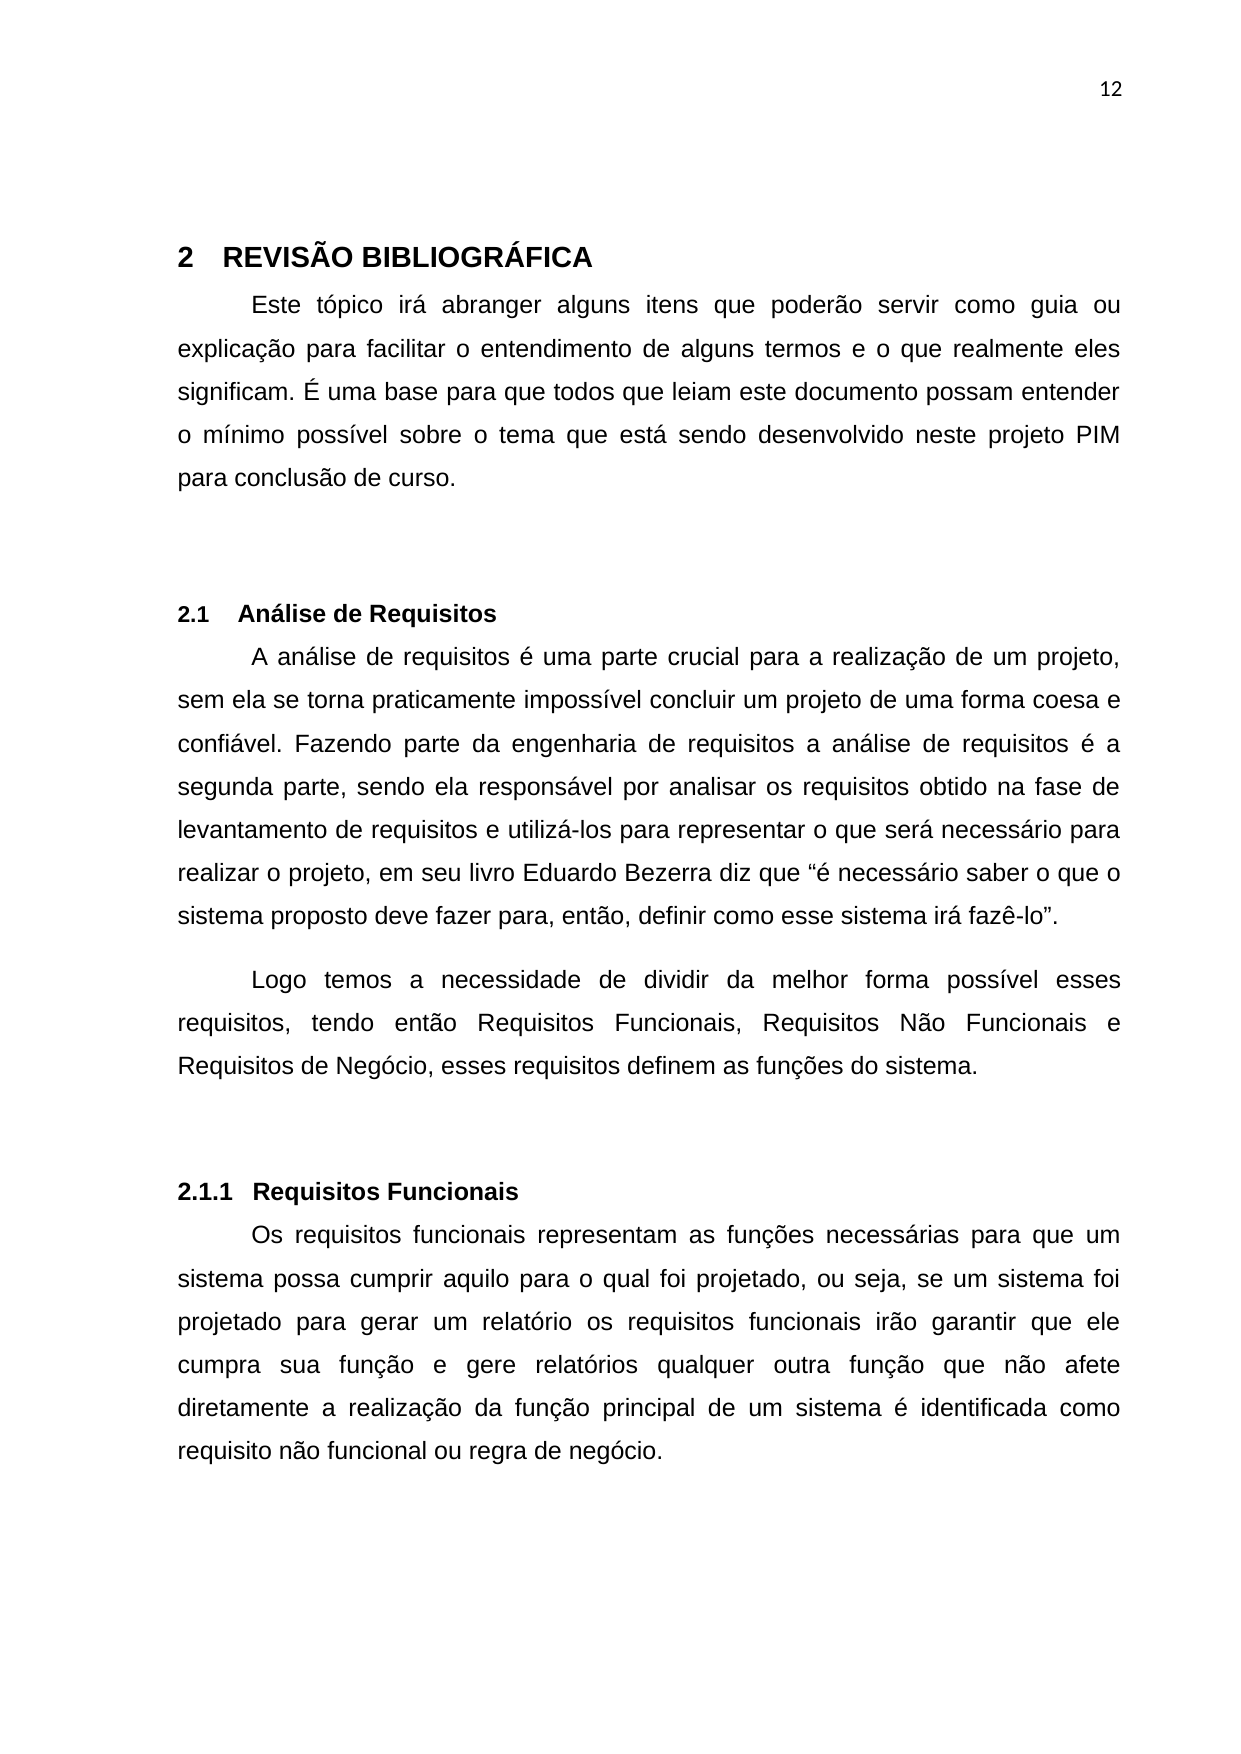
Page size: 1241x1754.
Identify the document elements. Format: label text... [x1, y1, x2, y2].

subtitle Requisitos Funcionais [177, 1177, 1122, 1206]
text Este tópico irá abranger alguns itens que poderão servir como guia ou explicação para facilitar o entendimento de alguns termos e o que realmente eles significam. É uma base para que todos que leiam este documento possam entender o mínimo possível sobre o tema que está sendo desenvolvido neste projeto PIM para conclusão de curso. [177, 290, 1122, 492]
text Logo temos a necessidade de dividir da melhor forma possível esses requisitos, tendo então Requisitos Funcionais, Requisitos Não Funcionais e Requisitos de Negócio, esses requisitos definem as funções do sistema. [177, 965, 1122, 1080]
text A análise de requisitos é uma parte crucial para a realização de um projeto, sem ela se torna praticamente impossível concluir um projeto de uma forma coesa e confiável. Fazendo parte da engenharia de requisitos a análise de requisitos é a segunda parte, sendo ela responsável por analisar os requisitos obtido na fase de levantamento de requisitos e utilizá-los para representar o que será necessário para realizar o projeto, em seu livro Eduardo Bezerra diz que “é necessário saber o que o sistema proposto deve fazer para, então, definir como esse sistema irá fazê-lo”. [177, 642, 1122, 930]
subtitle REVISÃO BIBLIOGRÁFICA [177, 240, 1122, 274]
text Os requisitos funcionais representam as funções necessárias para que um sistema possa cumprir aquilo para o qual foi projetado, ou seja, se um sistema foi projetado para gerar um relatório os requisitos funcionais irão garantir que ele cumpra sua função e gere relatórios qualquer outra função que não afete diretamente a realização da função principal de um sistema é identificada como requisito não funcional ou regra de negócio. [177, 1221, 1122, 1465]
subtitle Análise de Requisitos [177, 599, 1122, 628]
